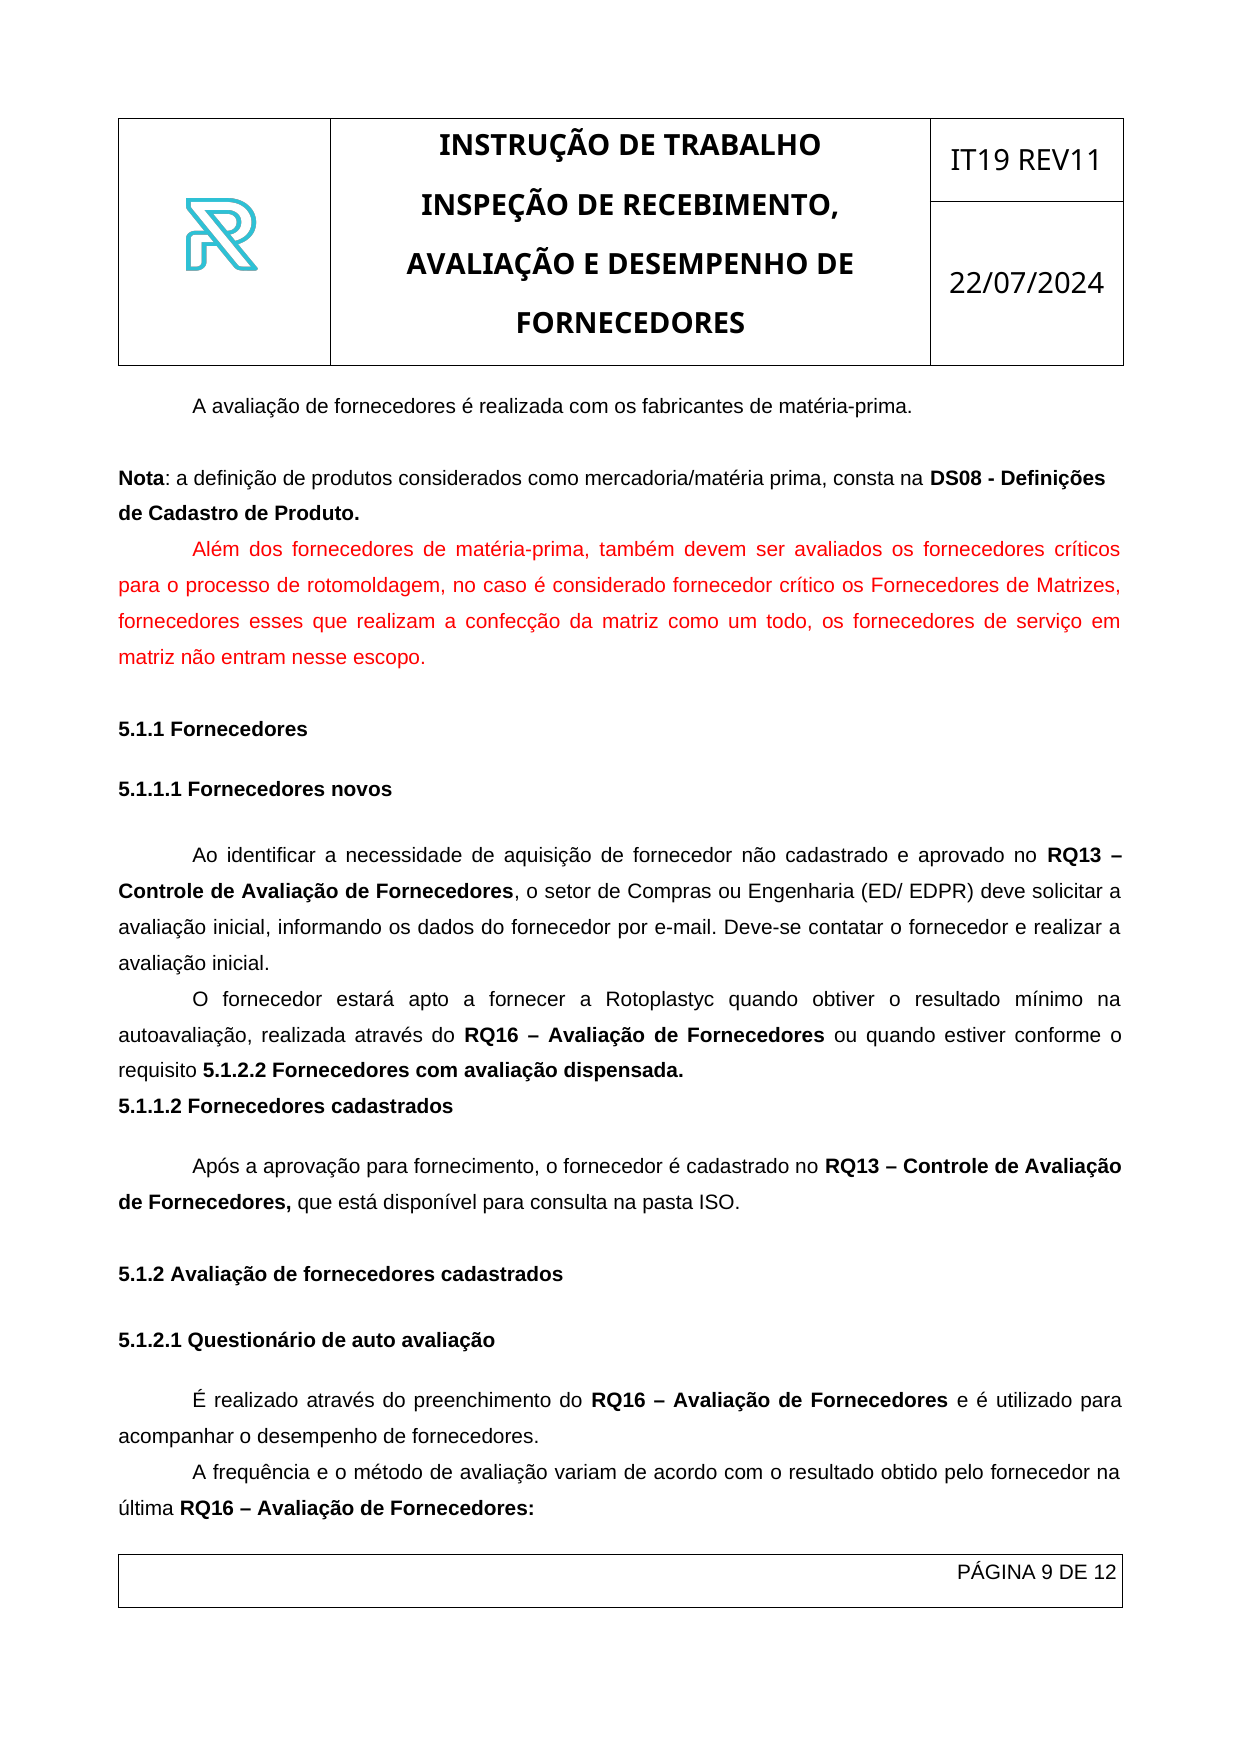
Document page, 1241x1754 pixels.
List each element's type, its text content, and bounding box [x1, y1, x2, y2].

text O fornecedor estará apto a fornecer a Rotoplastyc quando obtiver o resultado mínimo na autoavaliação, realizada através do RQ16 – Avaliação de Fornecedores ou quando estiver conforme o requisito 5.1.2.2 Fornecedores com avaliação dispensada. [118, 986, 1122, 1082]
subtitle 5.1.2 Avaliação de fornecedores cadastrados [118, 1262, 1122, 1286]
text A frequência e o método de avaliação variam de acordo com o resultado obtido pelo fornecedor na última RQ16 – Avaliação de Fornecedores: [118, 1460, 1122, 1519]
subtitle 5.1.2.1 Questionário de auto avaliação [118, 1328, 1122, 1352]
subtitle 5.1.1 Fornecedores [118, 717, 1122, 741]
subtitle 5.1.1.1 Fornecedores novos [118, 777, 1122, 801]
text É realizado através do preenchimento do RQ16 – Avaliação de Fornecedores e é utilizado para acompanhar o desempenho de fornecedores. [118, 1388, 1122, 1448]
text Além dos fornecedores de matéria-prima, também devem ser avaliados os fornecedores críticos para o processo de rotomoldagem, no caso é considerado fornecedor crítico os Fornecedores de Matrizes, fornecedores esses que realizam a confecção da matriz como um todo, os fornecedores de serviço em matriz não entram nesse escopo. [118, 537, 1122, 669]
text A avaliação de fornecedores é realizada com os fabricantes de matéria-prima. Nota: a definição de produtos considerados como mercadoria/matéria prima, consta na DS08 - Definições de Cadastro de Produto. [118, 393, 1122, 525]
text Ao identificar a necessidade de aquisição de fornecedor não cadastrado e aprovado no RQ13 – Controle de Avaliação de Fornecedores, o setor de Compras ou Engenharia (ED/ EDPR) deve solicitar a avaliação inicial, informando os dados do fornecedor por e-mail. Deve-se contatar o fornecedor e realizar a avaliação inicial. [118, 843, 1122, 974]
text Após a aprovação para fornecimento, o fornecedor é cadastrado no RQ13 – Controle de Avaliação de Fornecedores, que está disponível para consulta na pasta ISO. [118, 1154, 1122, 1214]
subtitle 5.1.1.2 Fornecedores cadastrados [118, 1094, 1122, 1118]
